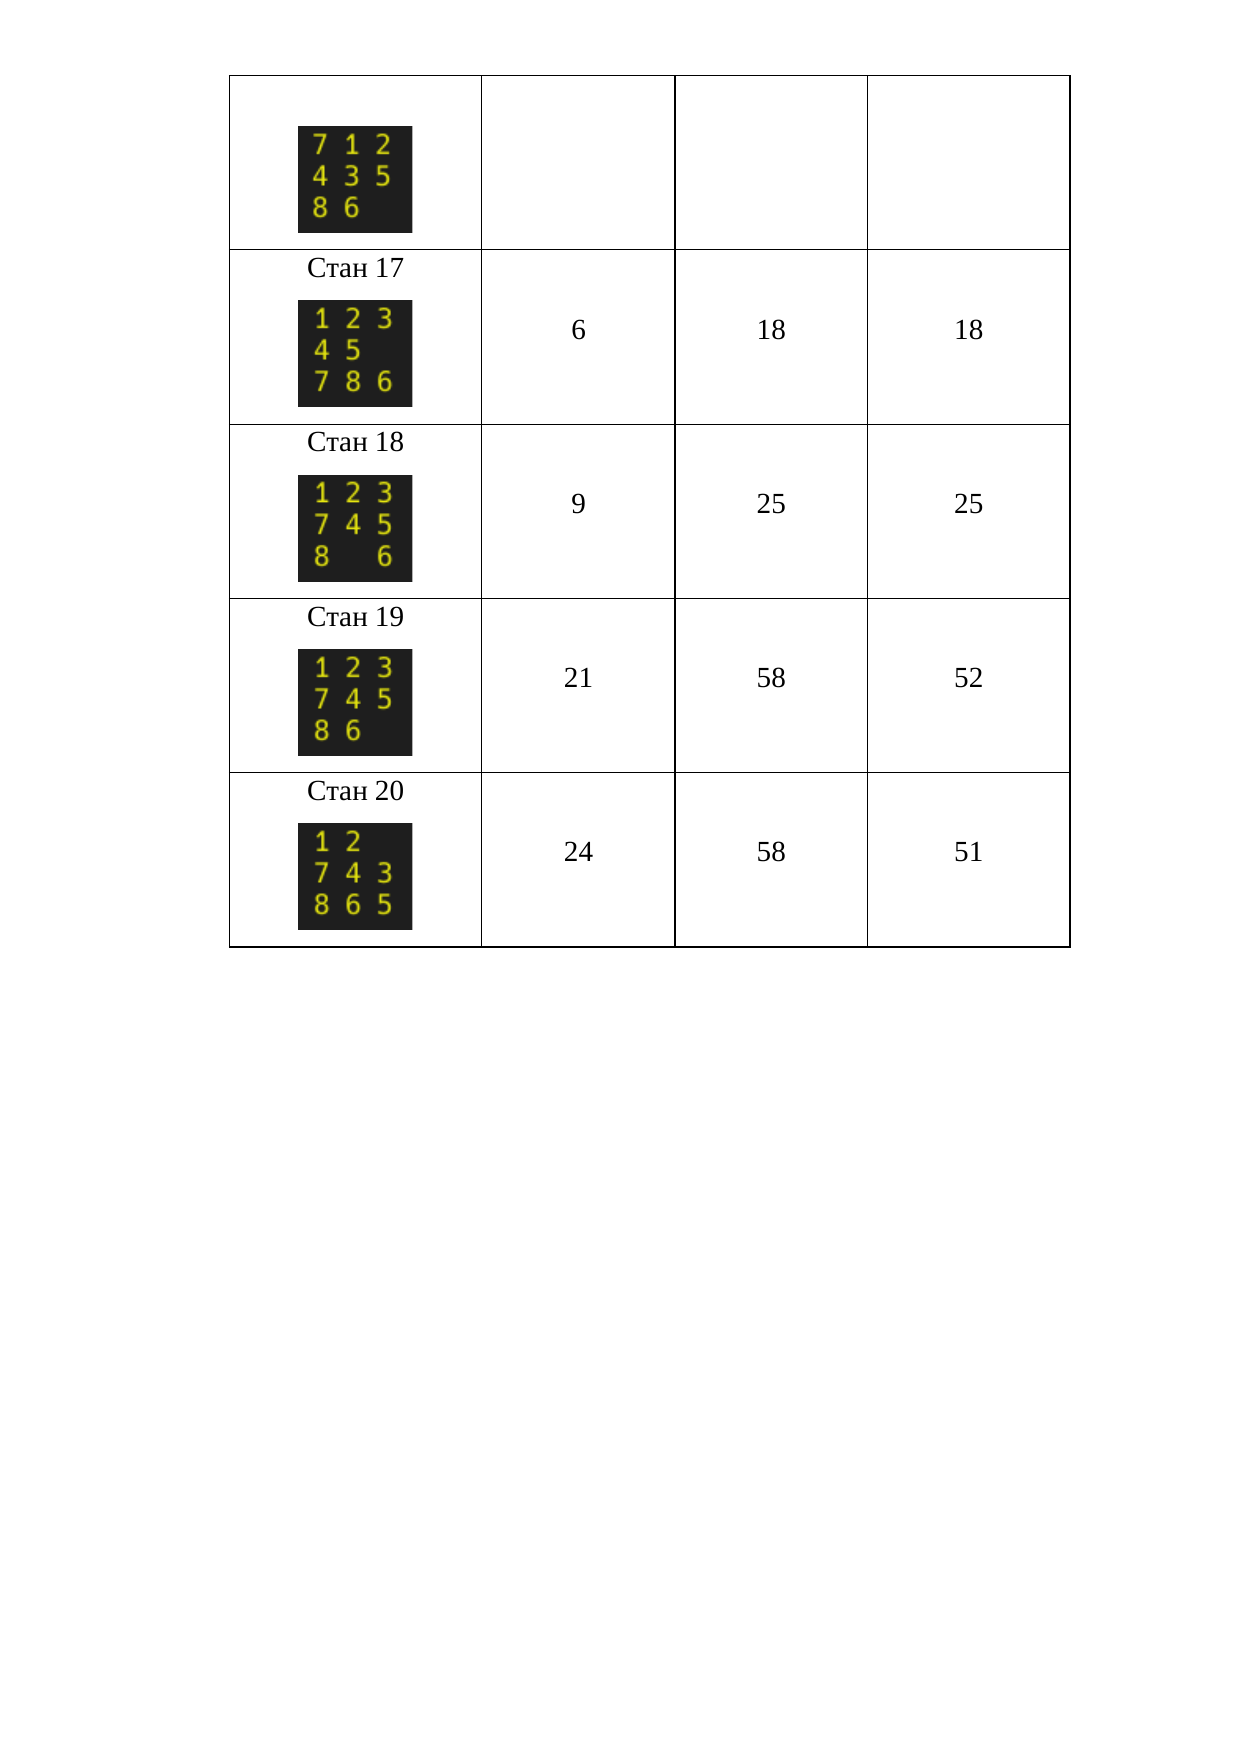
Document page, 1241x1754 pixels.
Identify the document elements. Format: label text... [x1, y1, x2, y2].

table_cell [482, 76, 674, 249]
table_cell [676, 76, 867, 249]
table_cell 18 [868, 250, 1069, 423]
table_cell [230, 76, 481, 249]
table_cell 58 [676, 773, 867, 946]
table_cell 52 [868, 599, 1069, 772]
table_cell 24 [482, 773, 674, 946]
table_cell 58 [676, 599, 867, 772]
table_cell 25 [868, 425, 1069, 598]
table_cell Стан 17 [230, 250, 481, 423]
table_cell 21 [482, 599, 674, 772]
table_cell 6 [482, 250, 674, 423]
table_cell Стан 19 [230, 599, 481, 772]
table_cell 9 [482, 425, 674, 598]
table_cell Стан 18 [230, 425, 481, 598]
table_cell [868, 76, 1069, 249]
table_cell 51 [868, 773, 1069, 946]
table_cell Стан 20 [230, 773, 481, 946]
table_cell 25 [676, 425, 867, 598]
table_cell 18 [676, 250, 867, 423]
